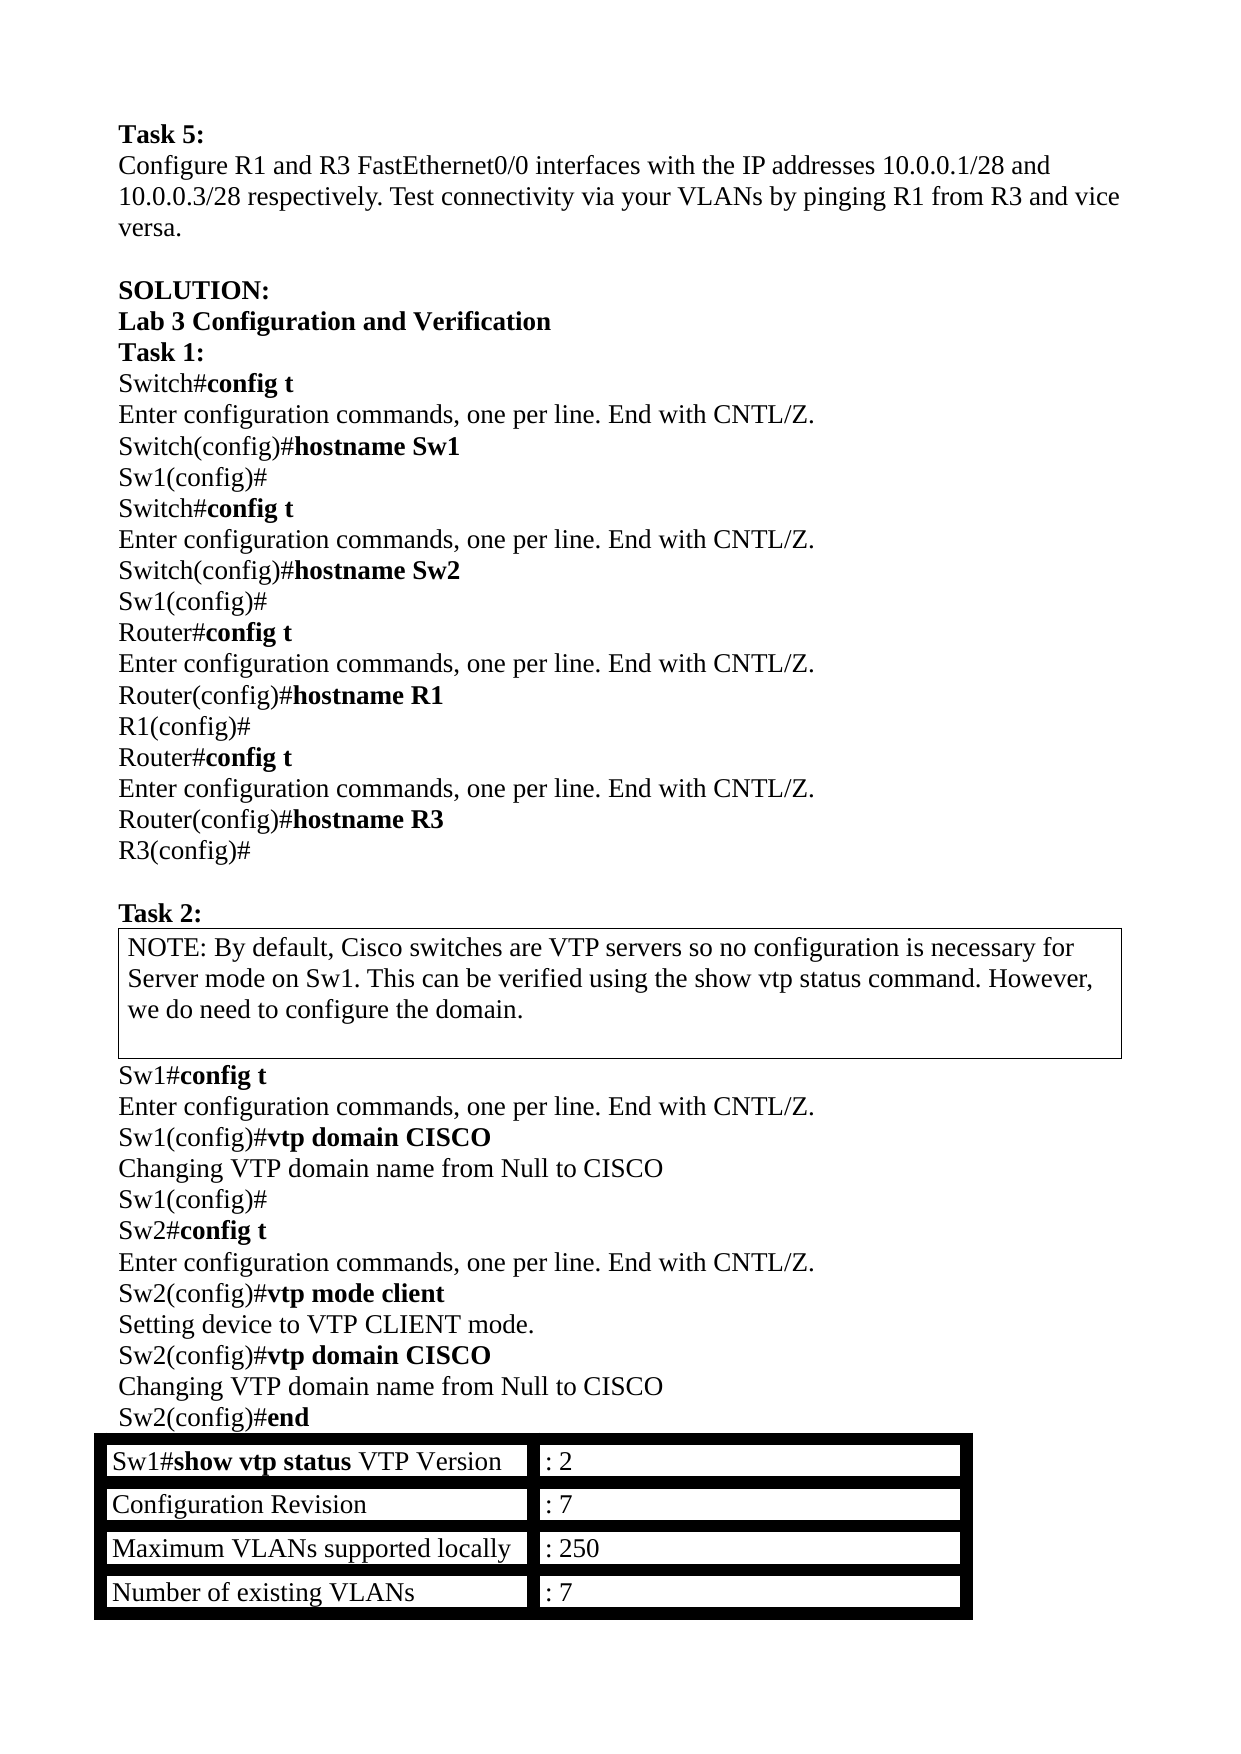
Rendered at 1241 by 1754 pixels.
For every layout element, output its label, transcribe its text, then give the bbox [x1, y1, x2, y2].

text R3(config)# [118, 834, 1122, 866]
text Switch(config)#hostname Sw2 [118, 554, 1122, 585]
table_cell : 7 [540, 1576, 960, 1607]
text Enter configuration commands, one per line. End with CNTL/Z. [118, 648, 1122, 679]
text Switch#config t [118, 367, 1122, 398]
text Enter configuration commands, one per line. End with CNTL/Z. [118, 523, 1122, 554]
text Changing VTP domain name from Null to CISCO [118, 1152, 1122, 1183]
text Task 2: [118, 897, 1122, 928]
text Enter configuration commands, one per line. End with CNTL/Z. [118, 1090, 1122, 1121]
text Sw2#config t [118, 1214, 1122, 1246]
text Task 5: [118, 118, 1122, 149]
text Sw2(config)#vtp mode client [118, 1277, 1122, 1308]
table_cell Maximum VLANs supported locally [107, 1532, 527, 1563]
text Sw1#config t [118, 1059, 1122, 1090]
text Lab 3 Configuration and Verification [118, 305, 1122, 336]
text Sw1(config)#vtp domain CISCO [118, 1121, 1122, 1152]
table_cell Configuration Revision [107, 1489, 527, 1520]
table_header Sw1#show vtp status VTP Version [107, 1445, 527, 1476]
text Enter configuration commands, one per line. End with CNTL/Z. [118, 398, 1122, 429]
table_cell : 7 [540, 1489, 960, 1520]
text Switch#config t [118, 492, 1122, 523]
text Sw2(config)#vtp domain CISCO [118, 1339, 1122, 1370]
text Task 1: [118, 336, 1122, 367]
text Sw1(config)# [118, 1183, 1122, 1214]
text Enter configuration commands, one per line. End with CNTL/Z. [118, 1246, 1122, 1277]
text Router#config t [118, 616, 1122, 648]
text R1(config)# [118, 710, 1122, 741]
text Sw1(config)# [118, 585, 1122, 616]
text Switch(config)#hostname Sw1 [118, 429, 1122, 461]
text SOLUTION: [118, 274, 1122, 305]
text Sw1(config)# [118, 461, 1122, 492]
table_cell : 250 [540, 1532, 960, 1563]
text Sw2(config)#end [118, 1401, 1122, 1432]
table_cell Number of existing VLANs [107, 1576, 527, 1607]
text Router(config)#hostname R1 [118, 679, 1122, 710]
text Setting device to VTP CLIENT mode. [118, 1308, 1122, 1339]
text Configure R1 and R3 FastEthernet0/0 interfaces with the IP addresses 10.0.0.1/28 and 10.0.0.3/28 respectively. Test connectivity via your VLANs by pinging R1 from R3 and vice versa. [118, 149, 1122, 243]
text Enter configuration commands, one per line. End with CNTL/Z. [118, 772, 1122, 803]
text Router#config t [118, 741, 1122, 772]
table_header : 2 [540, 1445, 960, 1476]
text Changing VTP domain name from Null to CISCO [118, 1370, 1122, 1401]
text NOTE: By default, Cisco switches are VTP servers so no configuration is necessary for Server mode on Sw1. This can be verified using the show vtp status command. However, we do need to configure the domain. [119, 929, 1121, 1024]
text Router(config)#hostname R3 [118, 803, 1122, 834]
